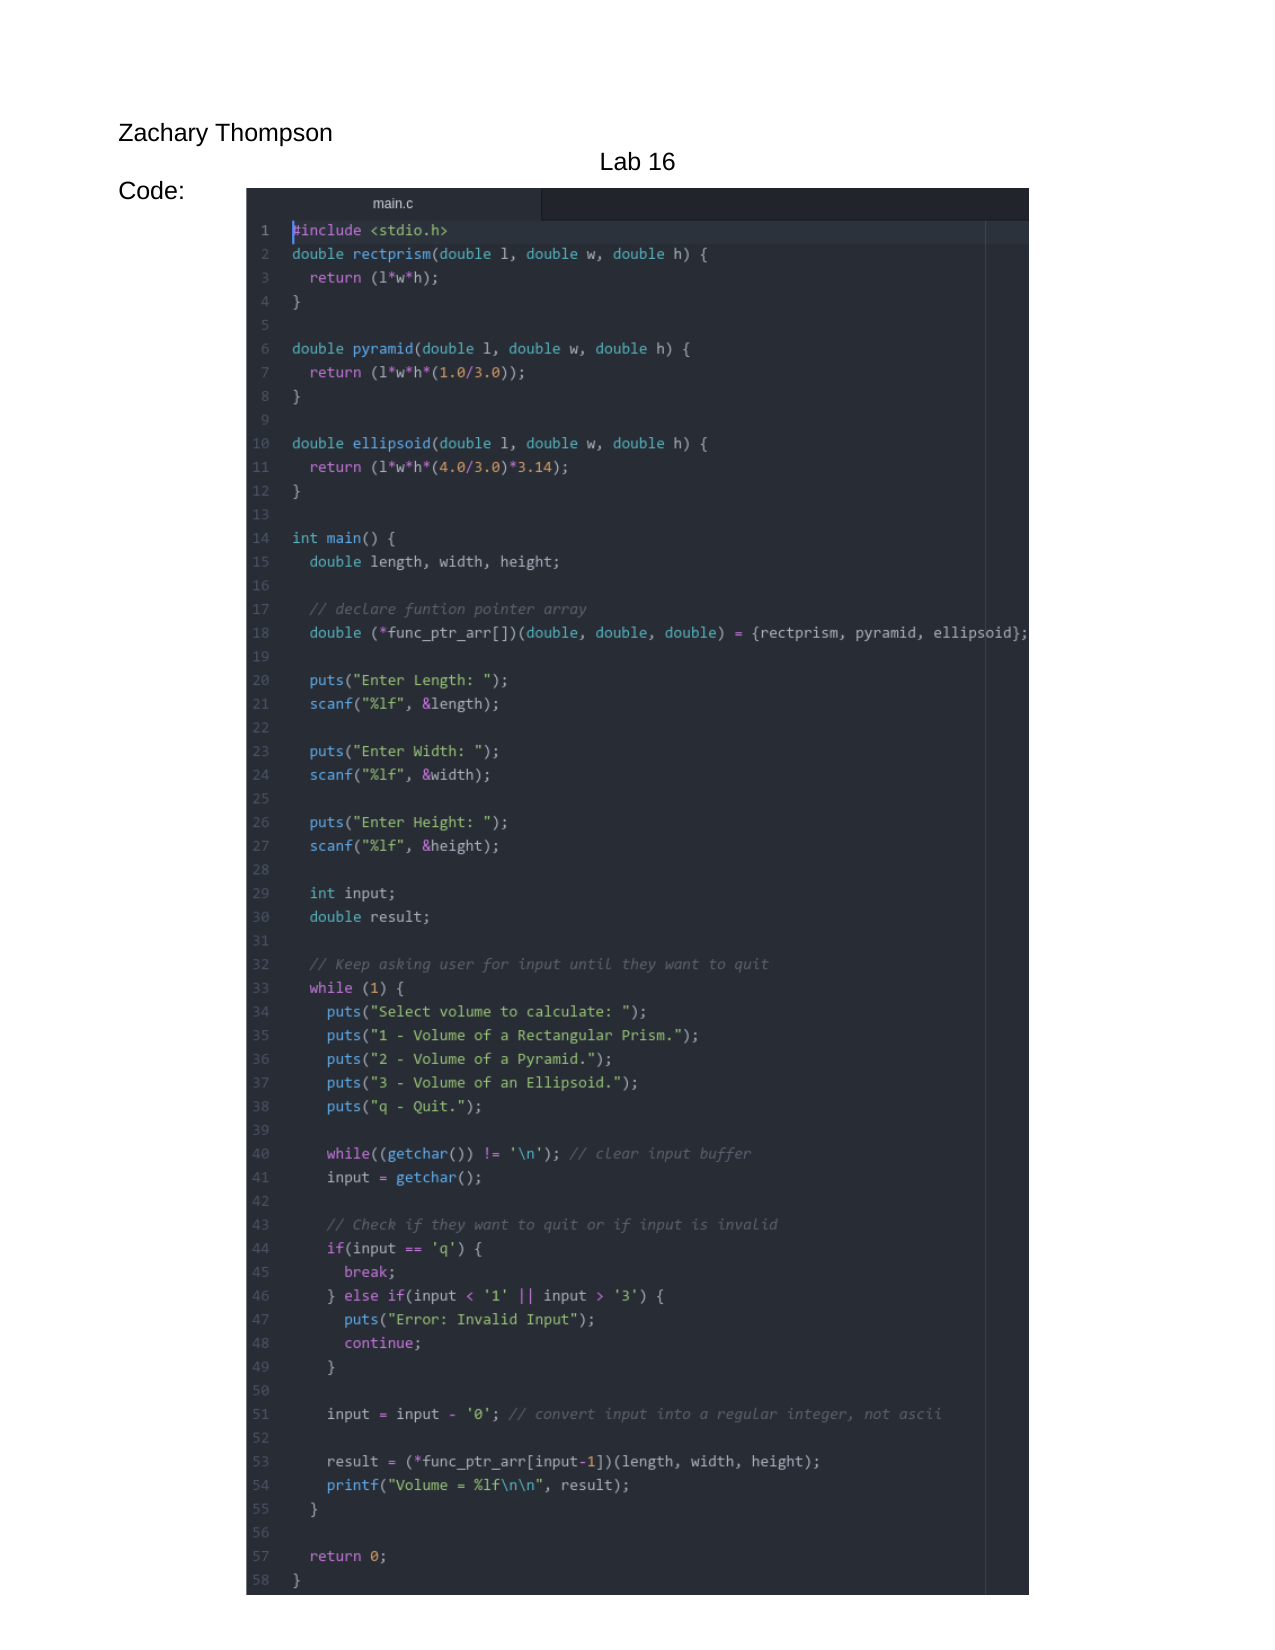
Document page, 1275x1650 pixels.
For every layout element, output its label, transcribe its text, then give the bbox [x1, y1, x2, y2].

text Lab 16 [118, 147, 1157, 176]
text Code: [118, 176, 1157, 204]
text Zachary Thompson [118, 118, 1157, 147]
picture [246, 188, 1029, 1595]
